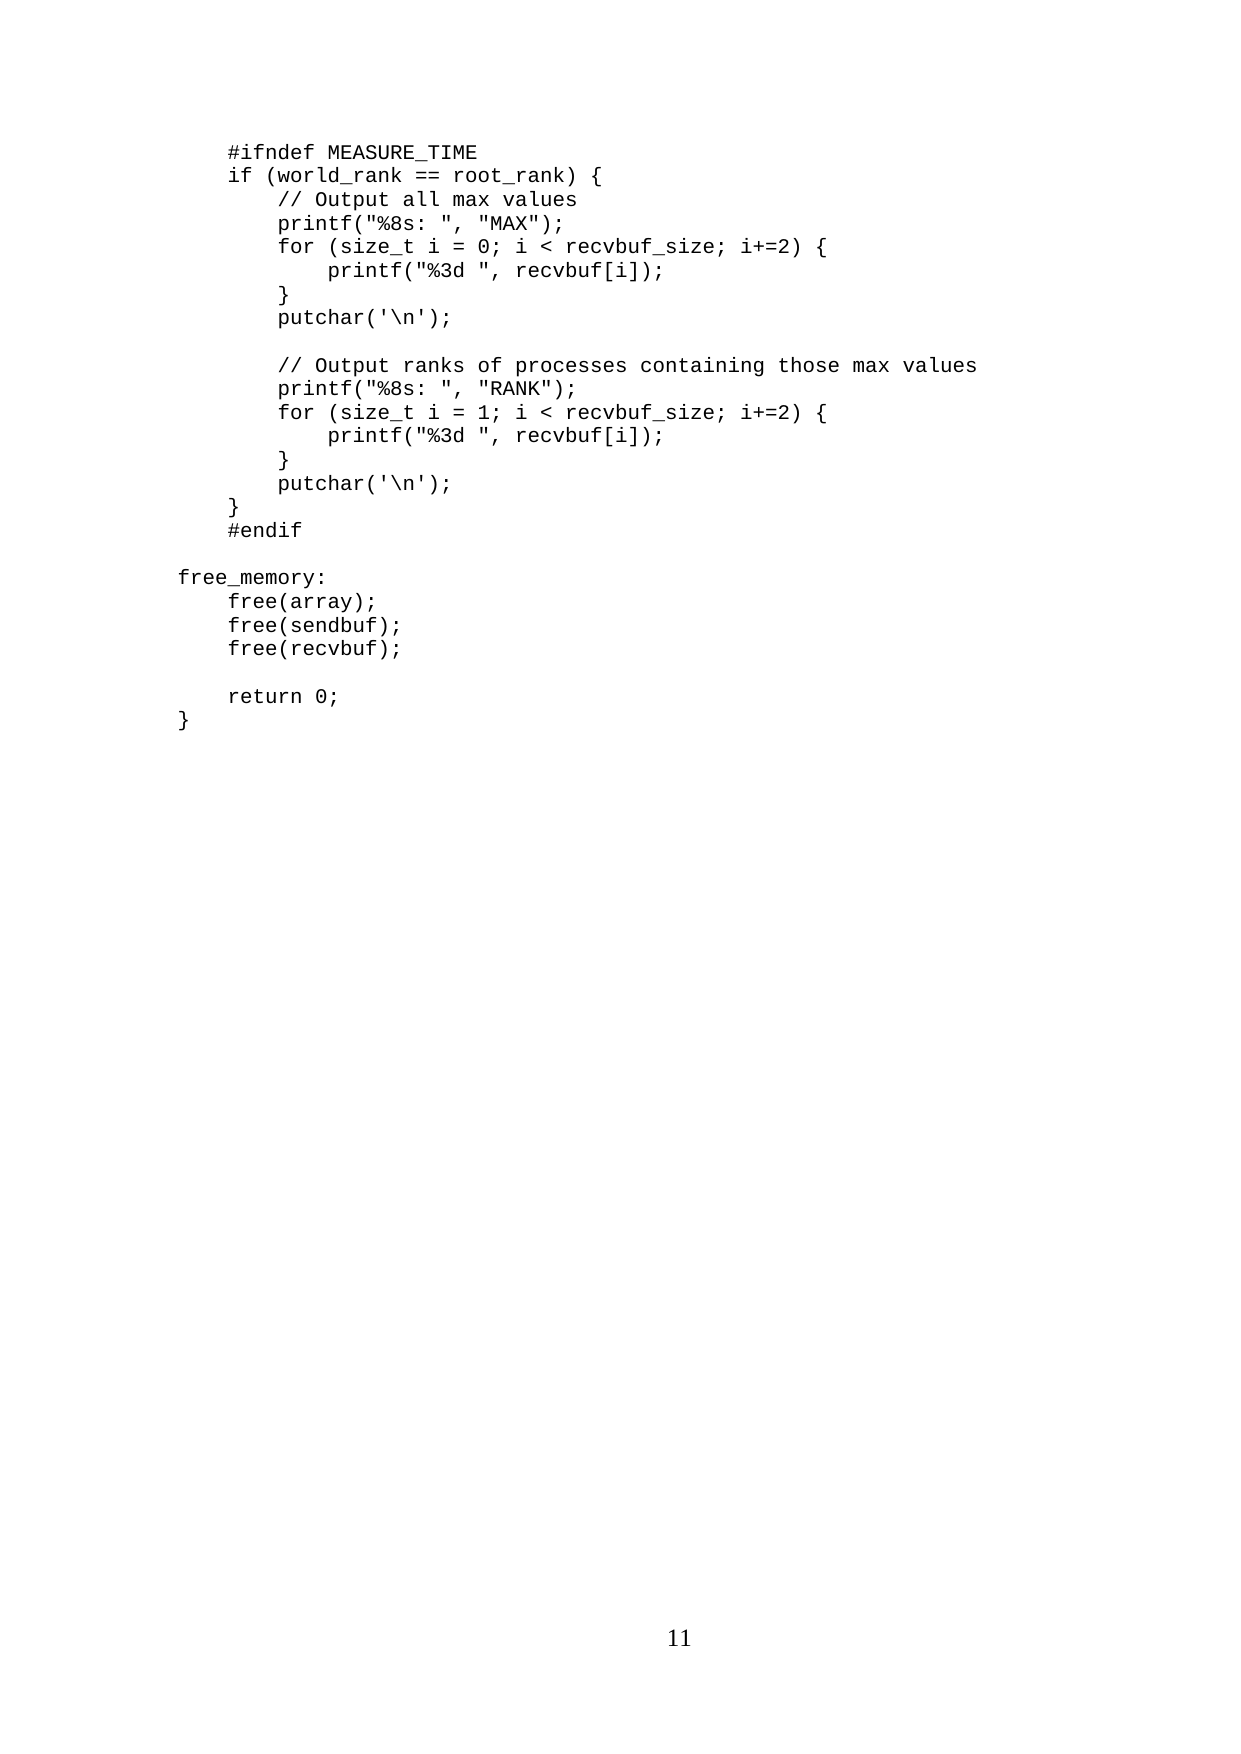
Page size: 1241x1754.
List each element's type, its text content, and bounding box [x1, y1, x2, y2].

table_header #ifndef MEASURE_TIME if (world_rank == root_rank) { // Output all max values printf("%8s: ", "MAX"); for (size_t i = 0; i < recvbuf_size; i+=2) { printf("%3d ", recvbuf[i]); } putchar('\n'); // Output ranks of processes containing those max values printf("%8s: ", "RANK"); for (size_t i = 1; i < recvbuf_size; i+=2) { printf("%3d ", recvbuf[i]); } putchar('\n'); } #endif free_memory: free(array); free(sendbuf); free(recvbuf); return 0; } [177, 118, 1181, 733]
